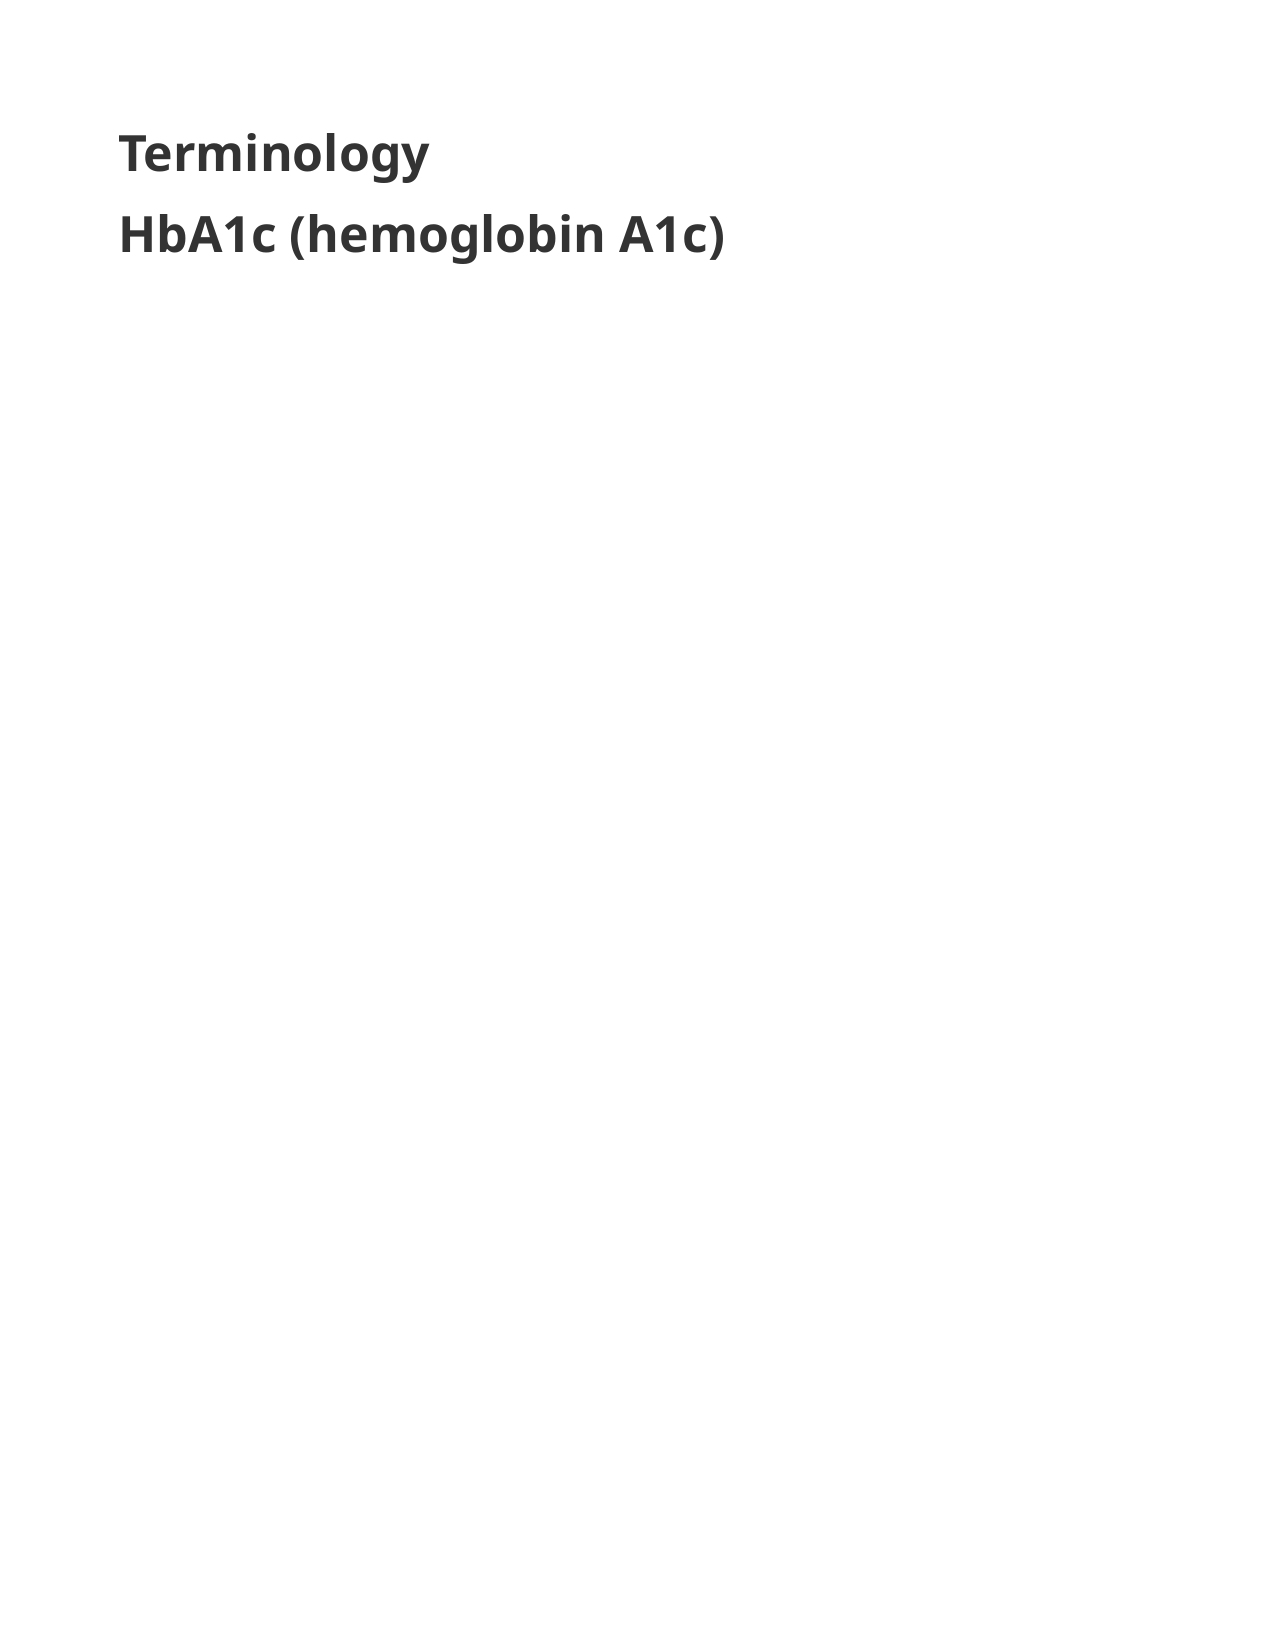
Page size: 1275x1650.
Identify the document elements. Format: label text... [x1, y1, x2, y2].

subtitle HbA1c (hemoglobin A1c) [118, 199, 1157, 267]
subtitle Terminology [118, 118, 1157, 186]
